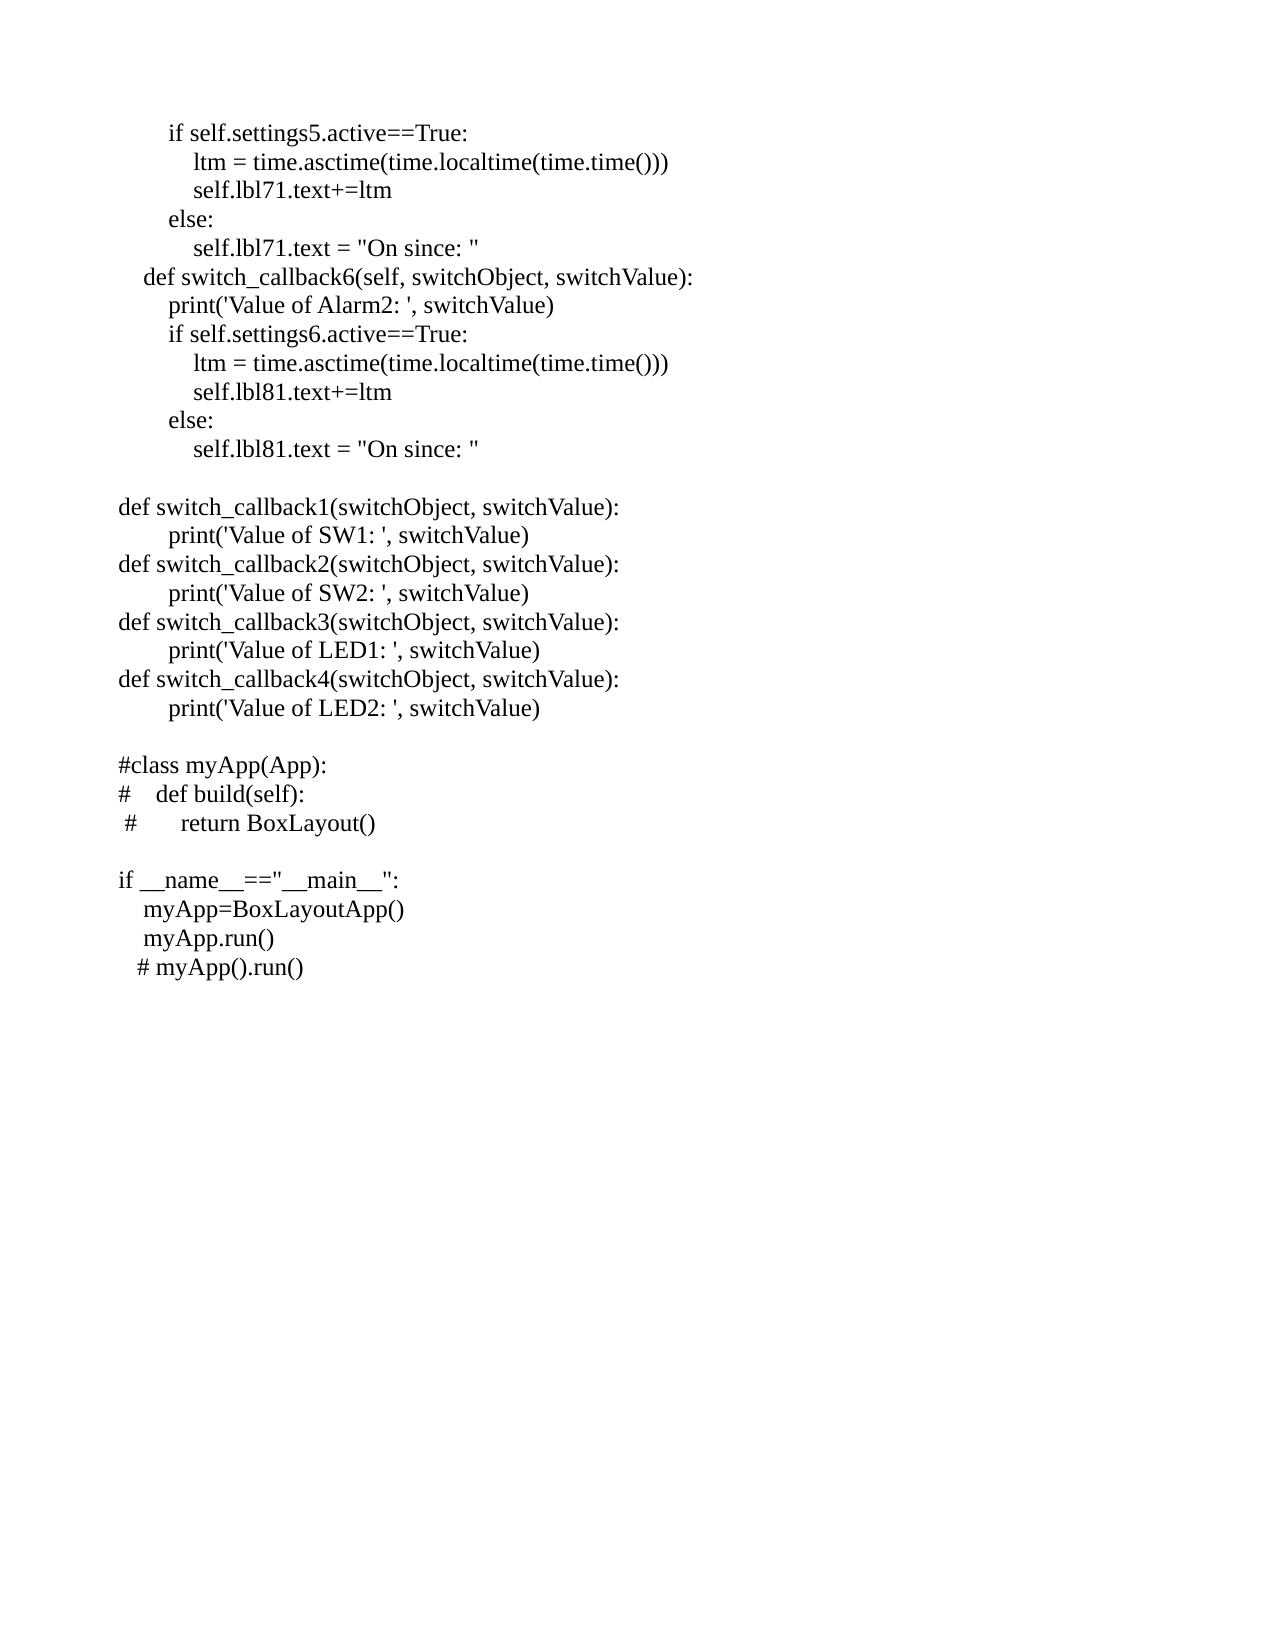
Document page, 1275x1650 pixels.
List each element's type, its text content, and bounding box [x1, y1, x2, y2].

text self.lbl71.text+=ltm [118, 176, 1157, 204]
text if self.settings5.active==True: [118, 118, 1157, 147]
text print('Value of Alarm2: ', switchValue) [118, 291, 1157, 319]
text # def build(self): [118, 779, 1157, 808]
text def switch_callback1(switchObject, switchValue): [118, 492, 1157, 521]
text #class myApp(App): [118, 751, 1157, 779]
text else: [118, 204, 1157, 233]
text self.lbl81.text+=ltm [118, 377, 1157, 406]
text if __name__=="__main__": [118, 866, 1157, 894]
text self.lbl81.text = "On since: " [118, 434, 1157, 463]
text # myApp().run() [118, 952, 1157, 981]
text if self.settings6.active==True: [118, 319, 1157, 348]
text # return BoxLayout() [118, 808, 1157, 837]
text print('Value of SW1: ', switchValue) [118, 521, 1157, 549]
text def switch_callback4(switchObject, switchValue): [118, 664, 1157, 693]
text myApp.run() [118, 923, 1157, 952]
text self.lbl71.text = "On since: " [118, 233, 1157, 262]
text print('Value of LED1: ', switchValue) [118, 636, 1157, 664]
text def switch_callback3(switchObject, switchValue): [118, 607, 1157, 636]
text print('Value of LED2: ', switchValue) [118, 693, 1157, 722]
text myApp=BoxLayoutApp() [118, 894, 1157, 923]
text print('Value of SW2: ', switchValue) [118, 578, 1157, 607]
text def switch_callback6(self, switchObject, switchValue): [118, 262, 1157, 291]
text else: [118, 406, 1157, 434]
text ltm = time.asctime(time.localtime(time.time())) [118, 147, 1157, 176]
text def switch_callback2(switchObject, switchValue): [118, 549, 1157, 578]
text ltm = time.asctime(time.localtime(time.time())) [118, 348, 1157, 377]
